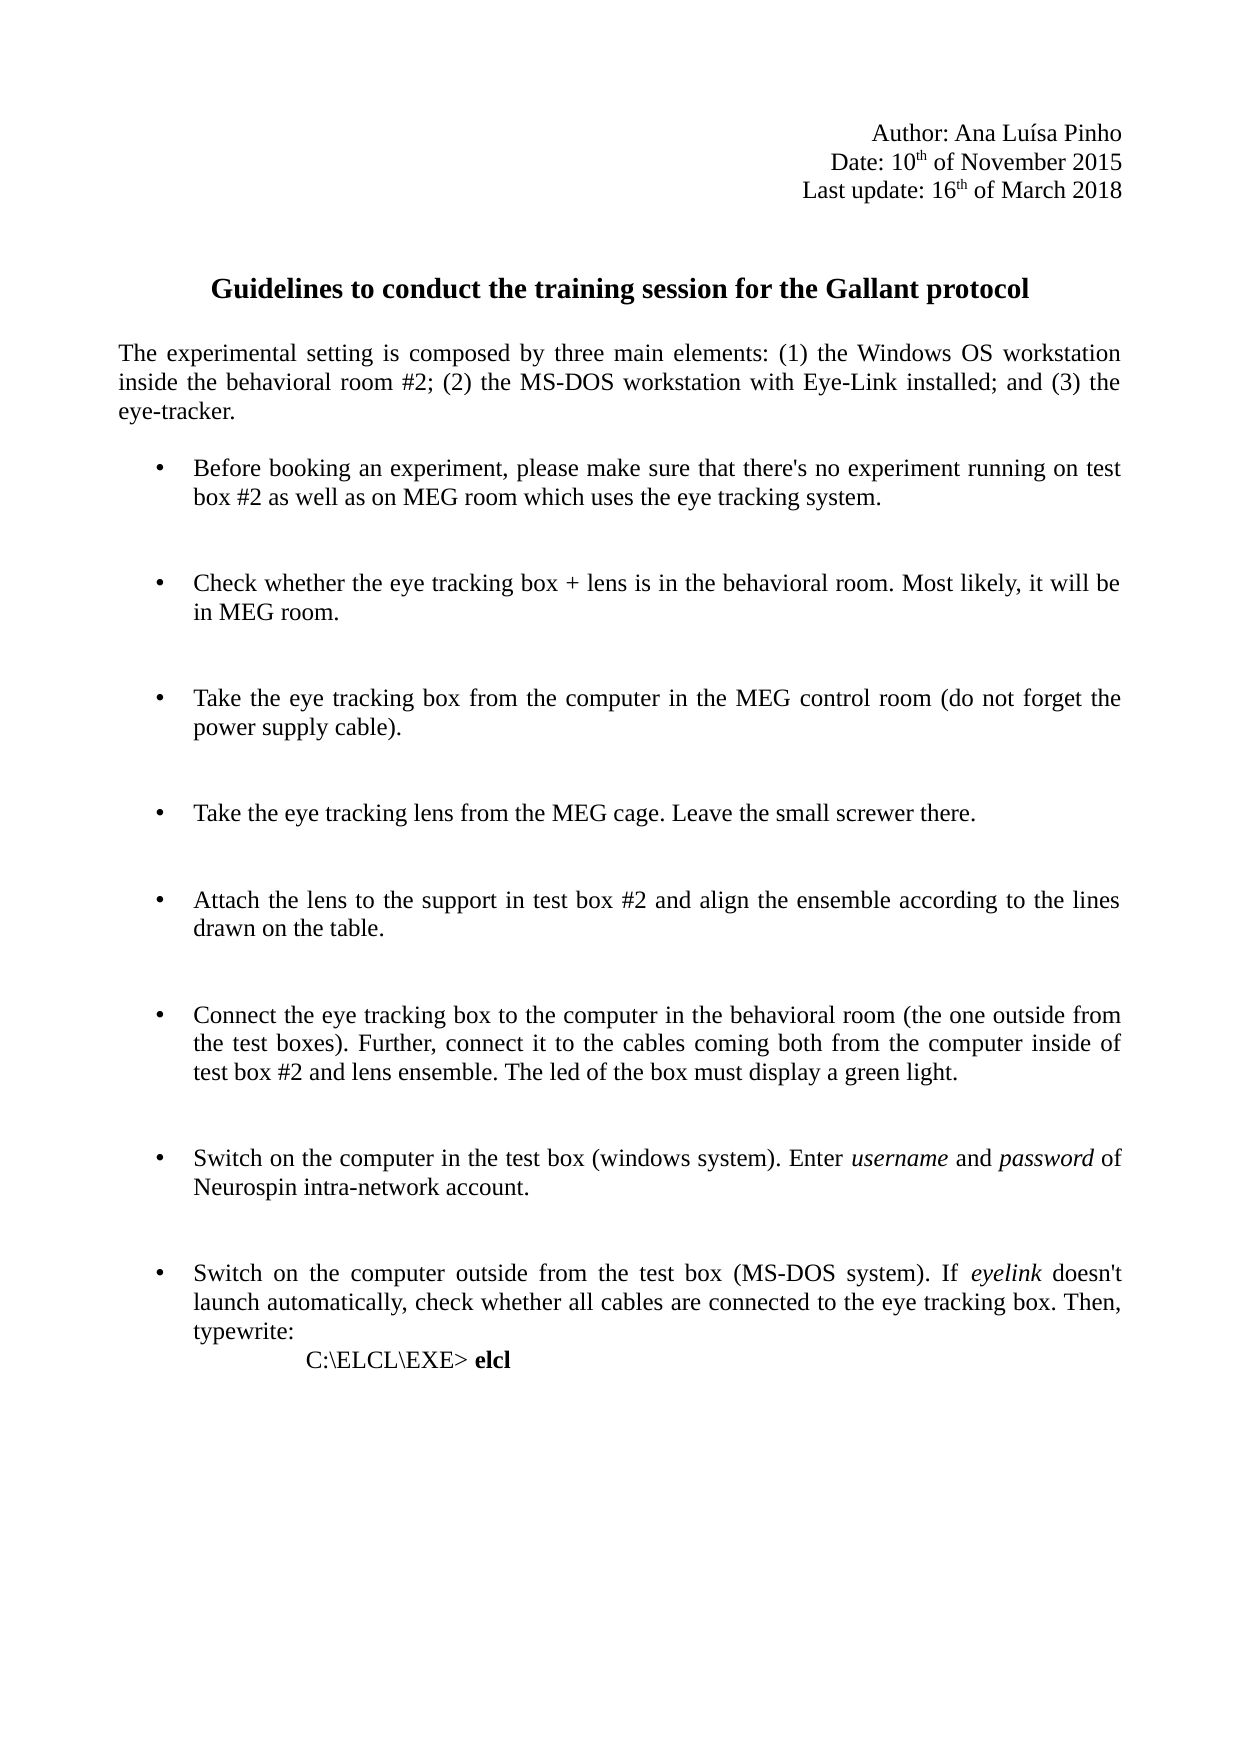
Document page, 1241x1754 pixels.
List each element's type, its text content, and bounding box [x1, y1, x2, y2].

list Before booking an experiment, please make sure that there's no experiment running on test box #2 as well as on MEG room which uses the eye tracking system. [156, 453, 1122, 511]
text Last update: 16th of March 2018 [118, 176, 1122, 204]
text Author: Ana Luísa Pinho [118, 118, 1122, 147]
list Take the eye tracking lens from the MEG cage. Leave the small screwer there. [156, 798, 1122, 827]
list Attach the lens to the support in test box #2 and align the ensemble according to the lines drawn on the table. [156, 885, 1122, 942]
list Check whether the eye tracking box + lens is in the behavioral room. Most likely, it will be in MEG room. [156, 568, 1122, 626]
list Connect the eye tracking box to the computer in the behavioral room (the one outside from the test boxes). Further, connect it to the cables coming both from the computer inside of test box #2 and lens ensemble. The led of the box must display a green light. [156, 1000, 1122, 1086]
list C:\ELCL\EXE> elcl [156, 1345, 1122, 1373]
list Take the eye tracking box from the computer in the MEG control room (do not forget the power supply cable). [156, 683, 1122, 741]
text The experimental setting is composed by three main elements: (1) the Windows OS workstation inside the behavioral room #2; (2) the MS-DOS workstation with Eye-Link installed; and (3) the eye-tracker. [118, 338, 1122, 425]
text Guidelines to conduct the training session for the Gallant protocol [118, 271, 1122, 305]
list Switch on the computer outside from the test box (MS-DOS system). If eyelink doesn't launch automatically, check whether all cables are connected to the eye tracking box. Then, typewrite: [156, 1258, 1122, 1345]
text Date: 10th of November 2015 [118, 147, 1122, 176]
list Switch on the computer in the test box (windows system). Enter username and password of Neurospin intra-network account. [156, 1143, 1122, 1201]
